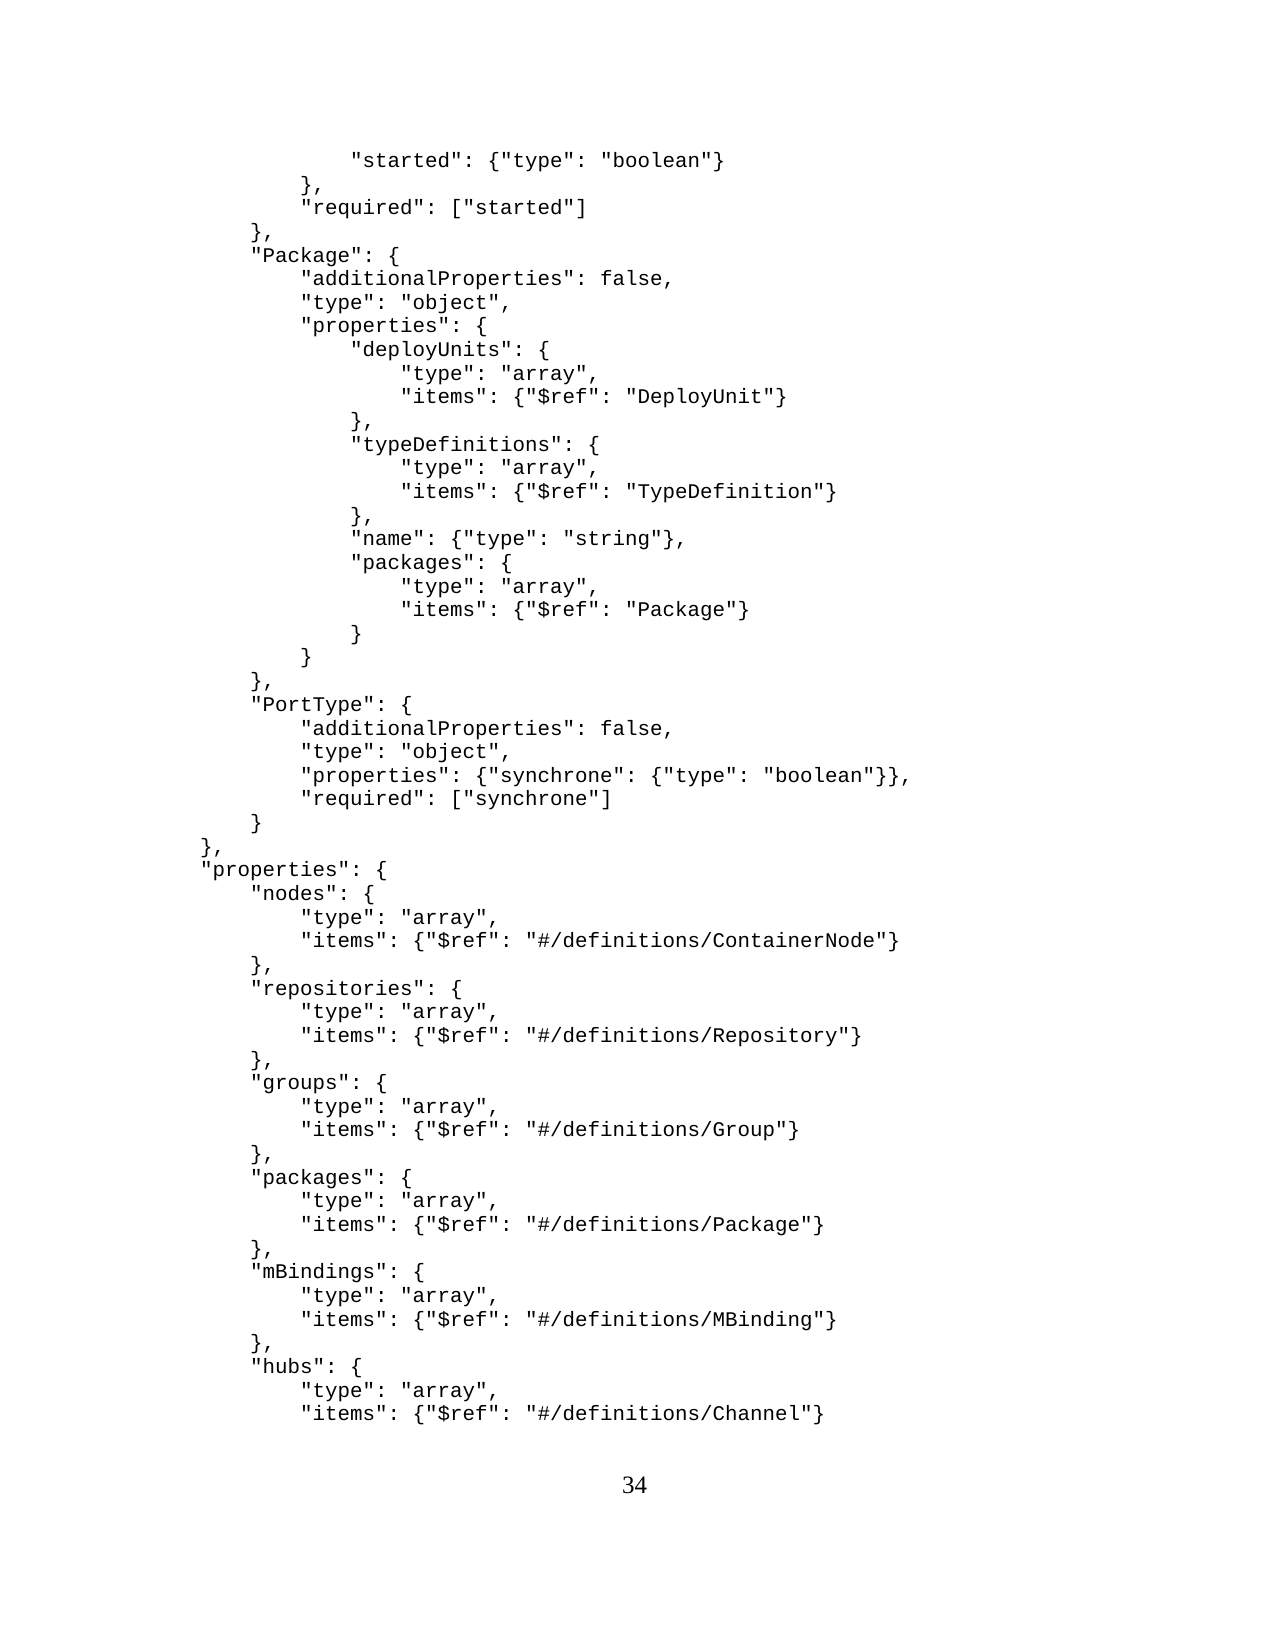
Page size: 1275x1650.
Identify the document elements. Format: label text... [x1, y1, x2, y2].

text "type": "array", [150, 907, 1125, 930]
text "type": "array", [150, 1285, 1125, 1309]
text "properties": { [150, 316, 1125, 339]
text "items": {"$ref": "DeployUnit"} [150, 386, 1125, 410]
text "type": "array", [150, 363, 1125, 386]
text "type": "array", [150, 457, 1125, 481]
text "items": {"$ref": "#/definitions/Package"} [150, 1214, 1125, 1238]
text "required": ["synchrone"] [150, 788, 1125, 812]
text "required": ["started"] [150, 197, 1125, 221]
text "deployUnits": { [150, 339, 1125, 363]
text "items": {"$ref": "#/definitions/MBinding"} [150, 1309, 1125, 1332]
text "type": "object", [150, 292, 1125, 316]
text "type": "array", [150, 1096, 1125, 1119]
text "started": {"type": "boolean"} [150, 150, 1125, 174]
text "Package": { [150, 244, 1125, 268]
text }, [150, 1143, 1125, 1167]
text "items": {"$ref": "Package"} [150, 599, 1125, 623]
text }, [150, 174, 1125, 197]
text "packages": { [150, 1167, 1125, 1190]
text "items": {"$ref": "#/definitions/ContainerNode"} [150, 930, 1125, 954]
text "properties": {"synchrone": {"type": "boolean"}}, [150, 765, 1125, 788]
text "additionalProperties": false, [150, 268, 1125, 292]
text "type": "array", [150, 1001, 1125, 1025]
text "type": "array", [150, 1190, 1125, 1214]
text "properties": { [150, 859, 1125, 883]
text "additionalProperties": false, [150, 717, 1125, 741]
text }, [150, 1048, 1125, 1072]
text "name": {"type": "string"}, [150, 528, 1125, 552]
text "type": "object", [150, 741, 1125, 765]
text "mBindings": { [150, 1261, 1125, 1285]
text "items": {"$ref": "#/definitions/Repository"} [150, 1025, 1125, 1048]
text "PortType": { [150, 694, 1125, 717]
text "groups": { [150, 1072, 1125, 1096]
text }, [150, 1332, 1125, 1356]
text }, [150, 410, 1125, 434]
text "type": "array", [150, 1379, 1125, 1403]
text "type": "array", [150, 576, 1125, 599]
text "nodes": { [150, 883, 1125, 907]
text }, [150, 836, 1125, 859]
text }, [150, 1238, 1125, 1261]
text "items": {"$ref": "#/definitions/Channel"} [150, 1403, 1125, 1427]
text } [150, 647, 1125, 670]
text "packages": { [150, 552, 1125, 576]
text } [150, 812, 1125, 836]
text }, [150, 221, 1125, 244]
text "hubs": { [150, 1356, 1125, 1379]
text "typeDefinitions": { [150, 434, 1125, 457]
text }, [150, 505, 1125, 528]
text } [150, 623, 1125, 647]
text }, [150, 954, 1125, 978]
text "items": {"$ref": "TypeDefinition"} [150, 481, 1125, 505]
text "repositories": { [150, 978, 1125, 1001]
text }, [150, 670, 1125, 694]
text "items": {"$ref": "#/definitions/Group"} [150, 1119, 1125, 1143]
